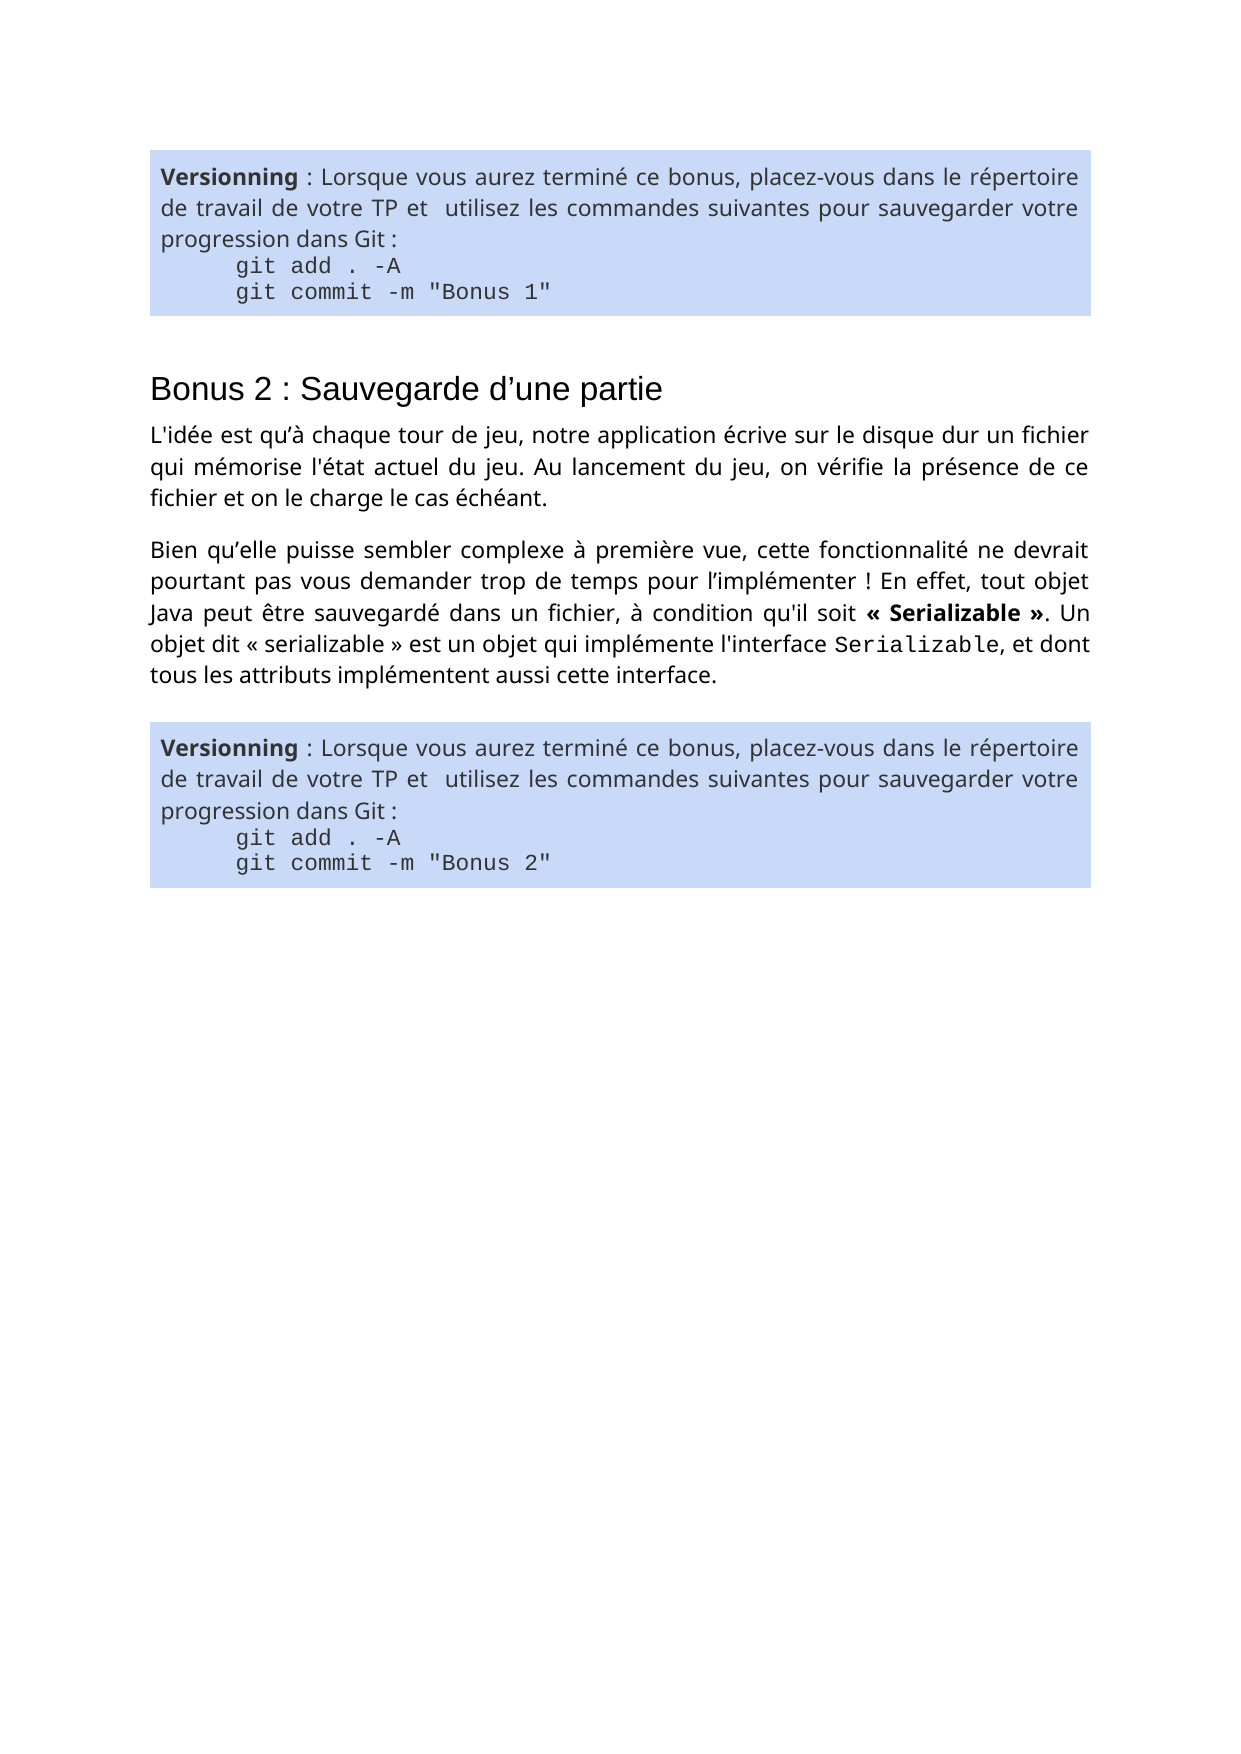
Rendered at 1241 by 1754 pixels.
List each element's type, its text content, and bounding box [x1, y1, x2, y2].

table_header Versionning : Lorsque vous aurez terminé ce bonus, placez-vous dans le répertoire de travail de votre TP et utilisez les commandes suivantes pour sauvegarder votre progression dans Git : git add . -A git commit -m "Bonus 2" [150, 722, 1091, 888]
text L'idée est qu’à chaque tour de jeu, notre application écrive sur le disque dur un fichier qui mémorise l'état actuel du jeu. Au lancement du jeu, on vérifie la présence de ce fichier et on le charge le cas échéant. [150, 419, 1090, 513]
table_header Versionning : Lorsque vous aurez terminé ce bonus, placez-vous dans le répertoire de travail de votre TP et utilisez les commandes suivantes pour sauvegarder votre progression dans Git : git add . -A git commit -m "Bonus 1" [150, 150, 1091, 316]
text Bien qu’elle puisse sembler complexe à première vue, cette fonctionnalité ne devrait pourtant pas vous demander trop de temps pour l’implémenter ! En effet, tout objet Java peut être sauvegardé dans un fichier, à condition qu'il soit « Serializable ». Un objet dit « serializable » est un objet qui implémente l'interface Serializable, et dont tous les attributs implémentent aussi cette interface. [150, 534, 1090, 690]
subtitle Bonus 2 : Sauvegarde d’une partie [150, 368, 1090, 407]
